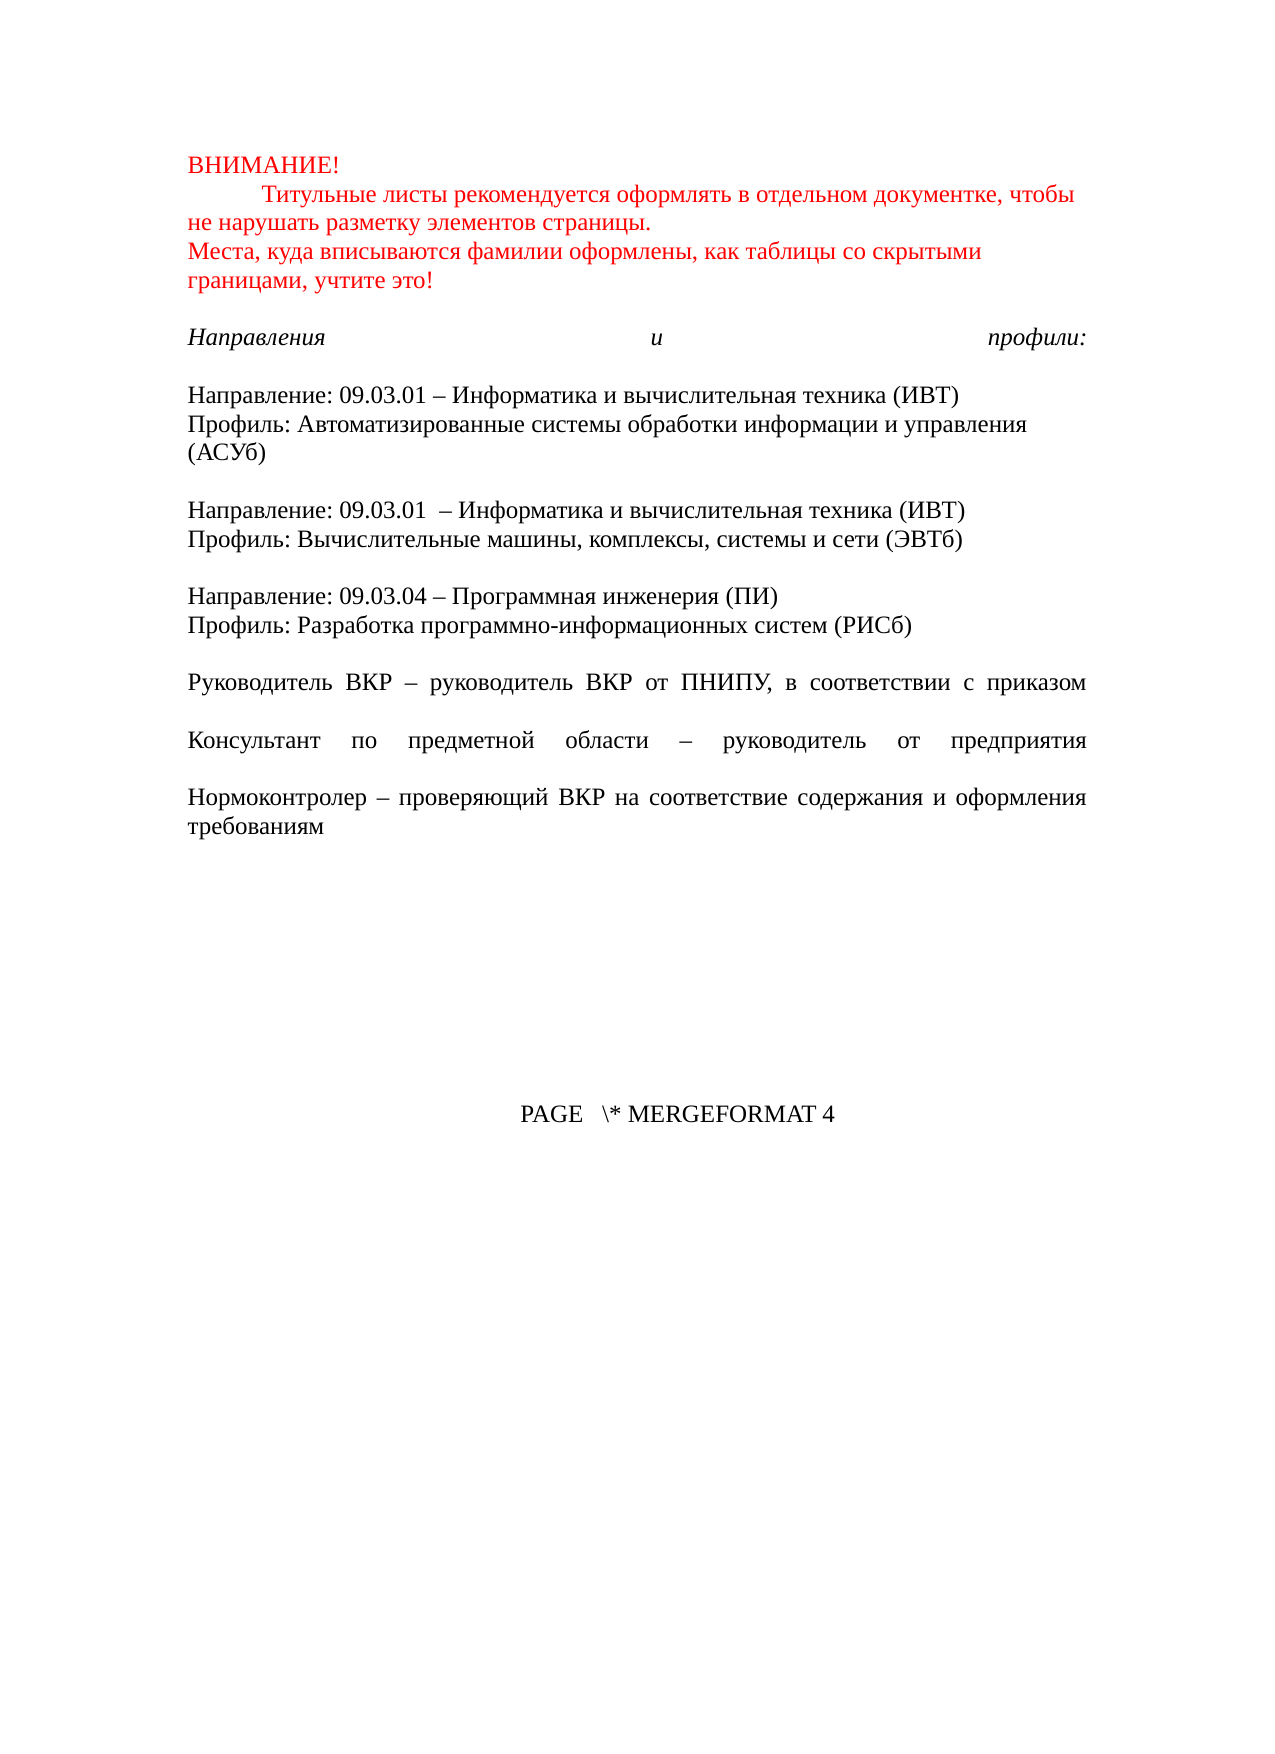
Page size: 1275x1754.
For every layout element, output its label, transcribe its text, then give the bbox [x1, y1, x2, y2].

text ВНИМАНИЕ! [187, 150, 1087, 179]
text Направление: 09.03.01 – Информатика и вычислительная техника (ИВТ) Профиль: Автоматизированные системы обработки информации и управления (АСУб) Направление: 09.03.01 – Информатика и вычислительная техника (ИВТ) Профиль: Вычислительные машины, комплексы, системы и сети (ЭВТб) Направление: 09.03.04 – Программная инженерия (ПИ) Профиль: Разработка программно-информационных систем (РИСб) [187, 380, 1087, 639]
text Титульные листы рекомендуется оформлять в отдельном документке, чтобы не нарушать разметку элементов страницы. Места, куда вписываются фамилии оформлены, как таблицы со скрытыми границами, учтите это! [187, 179, 1087, 294]
text PAGE \* MERGEFORMAT 4 [187, 1099, 1087, 1127]
text Направления и профили: [187, 294, 1087, 380]
text Руководитель ВКР – руководитель ВКР от ПНИПУ, в соответствии с приказом Консультант по предметной области – руководитель от предприятия Нормоконтролер – проверяющий ВКР на соответствие содержания и оформления требованиям [187, 639, 1087, 840]
